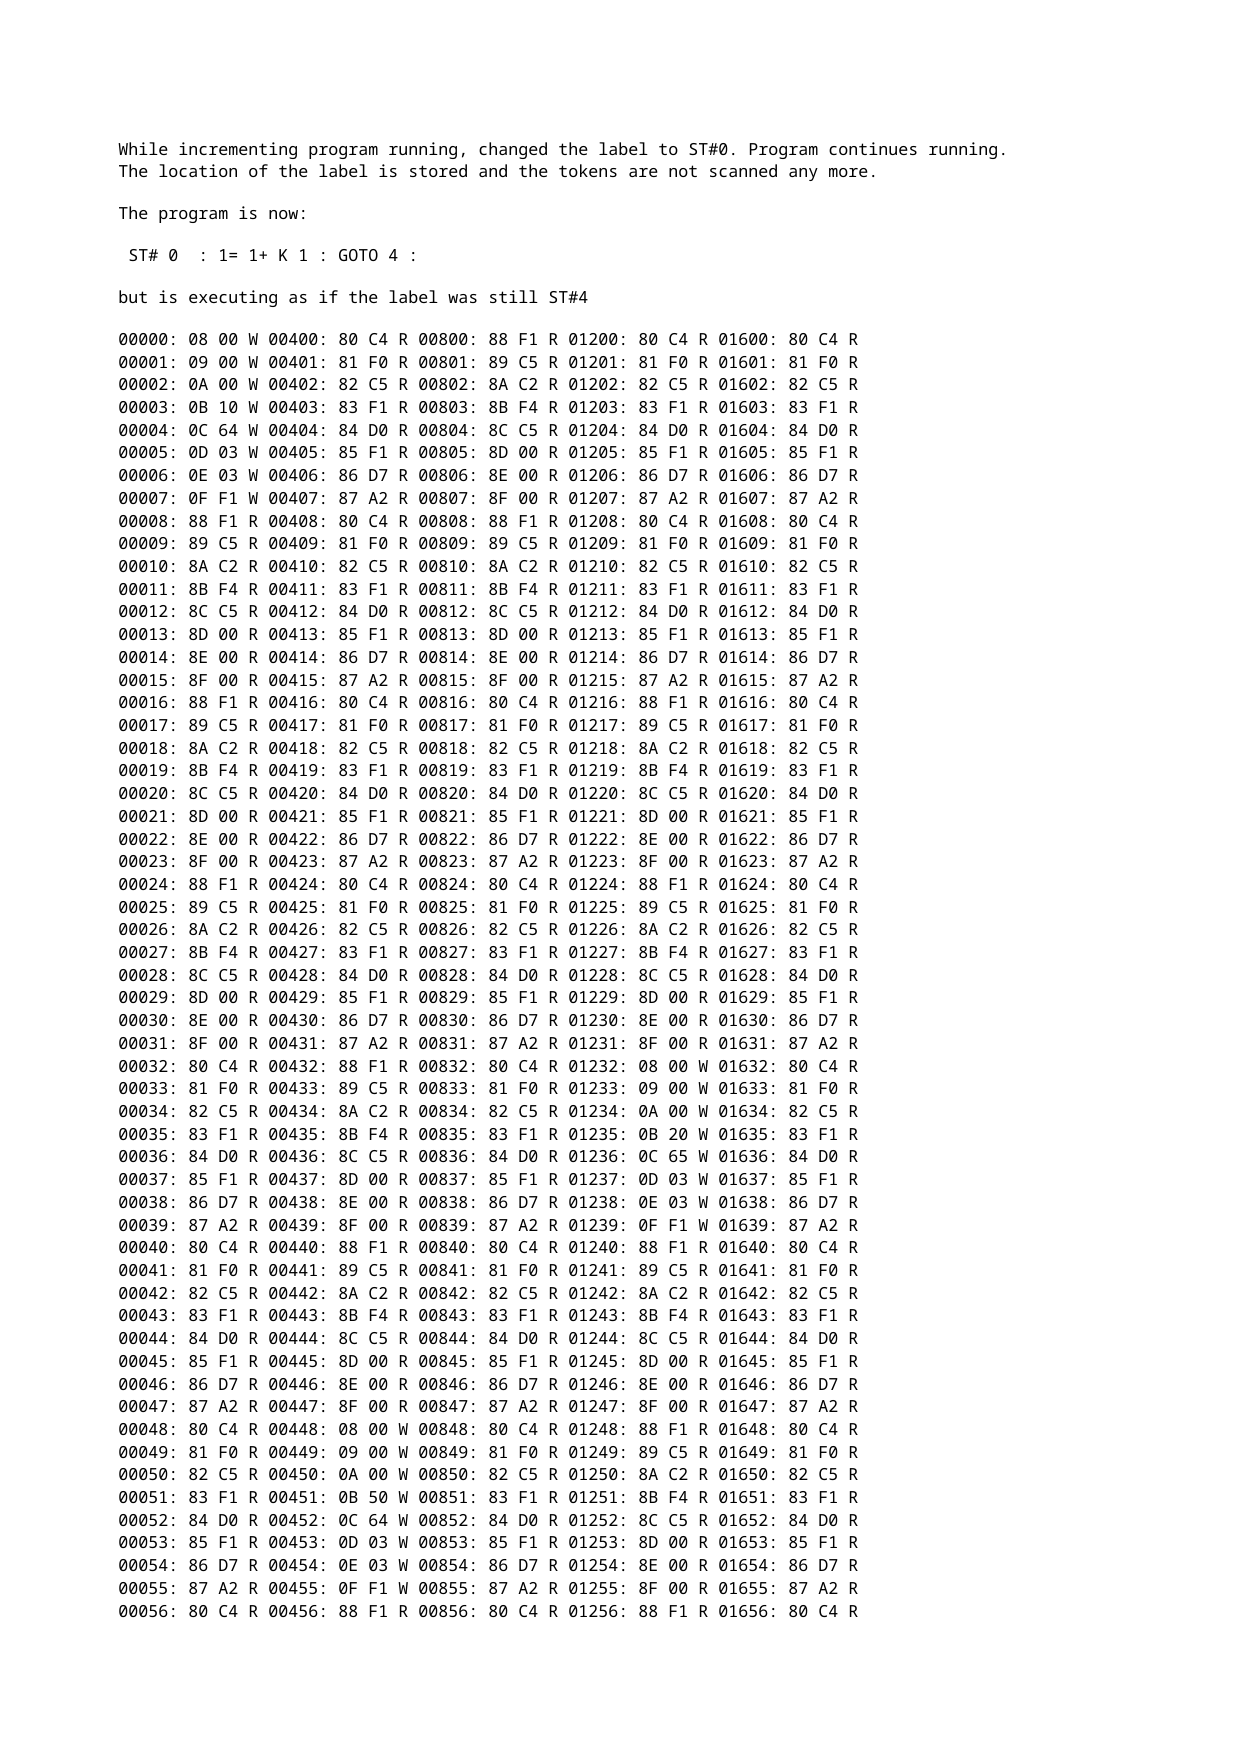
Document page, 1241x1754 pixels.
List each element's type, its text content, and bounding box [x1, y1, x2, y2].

text but is executing as if the label was still ST#4 [118, 286, 1122, 308]
text While incrementing program running, changed the label to ST#0. Program continues running. [118, 137, 1122, 160]
text The program is now: [118, 202, 1122, 224]
text The location of the label is stored and the tokens are not scanned any more. [118, 160, 1122, 183]
text 00000: 08 00 W 00400: 80 C4 R 00800: 88 F1 R 01200: 80 C4 R 01600: 80 C4 R 00001: 09 00 W 00401: 81 F0 R 00801: 89 C5 R 01201: 81 F0 R 01601: 81 F0 R 00002: 0A 00 W 00402: 82 C5 R 00802: 8A C2 R 01202: 82 C5 R 01602: 82 C5 R 00003: 0B 10 W 00403: 83 F1 R 00803: 8B F4 R 01203: 83 F1 R 01603: 83 F1 R 00004: 0C 64 W 00404: 84 D0 R 00804: 8C C5 R 01204: 84 D0 R 01604: 84 D0 R 00005: 0D 03 W 00405: 85 F1 R 00805: 8D 00 R 01205: 85 F1 R 01605: 85 F1 R 00006: 0E 03 W 00406: 86 D7 R 00806: 8E 00 R 01206: 86 D7 R 01606: 86 D7 R 00007: 0F F1 W 00407: 87 A2 R 00807: 8F 00 R 01207: 87 A2 R 01607: 87 A2 R 00008: 88 F1 R 00408: 80 C4 R 00808: 88 F1 R 01208: 80 C4 R 01608: 80 C4 R 00009: 89 C5 R 00409: 81 F0 R 00809: 89 C5 R 01209: 81 F0 R 01609: 81 F0 R 00010: 8A C2 R 00410: 82 C5 R 00810: 8A C2 R 01210: 82 C5 R 01610: 82 C5 R 00011: 8B F4 R 00411: 83 F1 R 00811: 8B F4 R 01211: 83 F1 R 01611: 83 F1 R 00012: 8C C5 R 00412: 84 D0 R 00812: 8C C5 R 01212: 84 D0 R 01612: 84 D0 R 00013: 8D 00 R 00413: 85 F1 R 00813: 8D 00 R 01213: 85 F1 R 01613: 85 F1 R 00014: 8E 00 R 00414: 86 D7 R 00814: 8E 00 R 01214: 86 D7 R 01614: 86 D7 R 00015: 8F 00 R 00415: 87 A2 R 00815: 8F 00 R 01215: 87 A2 R 01615: 87 A2 R 00016: 88 F1 R 00416: 80 C4 R 00816: 80 C4 R 01216: 88 F1 R 01616: 80 C4 R 00017: 89 C5 R 00417: 81 F0 R 00817: 81 F0 R 01217: 89 C5 R 01617: 81 F0 R 00018: 8A C2 R 00418: 82 C5 R 00818: 82 C5 R 01218: 8A C2 R 01618: 82 C5 R 00019: 8B F4 R 00419: 83 F1 R 00819: 83 F1 R 01219: 8B F4 R 01619: 83 F1 R 00020: 8C C5 R 00420: 84 D0 R 00820: 84 D0 R 01220: 8C C5 R 01620: 84 D0 R 00021: 8D 00 R 00421: 85 F1 R 00821: 85 F1 R 01221: 8D 00 R 01621: 85 F1 R 00022: 8E 00 R 00422: 86 D7 R 00822: 86 D7 R 01222: 8E 00 R 01622: 86 D7 R 00023: 8F 00 R 00423: 87 A2 R 00823: 87 A2 R 01223: 8F 00 R 01623: 87 A2 R 00024: 88 F1 R 00424: 80 C4 R 00824: 80 C4 R 01224: 88 F1 R 01624: 80 C4 R 00025: 89 C5 R 00425: 81 F0 R 00825: 81 F0 R 01225: 89 C5 R 01625: 81 F0 R 00026: 8A C2 R 00426: 82 C5 R 00826: 82 C5 R 01226: 8A C2 R 01626: 82 C5 R 00027: 8B F4 R 00427: 83 F1 R 00827: 83 F1 R 01227: 8B F4 R 01627: 83 F1 R 00028: 8C C5 R 00428: 84 D0 R 00828: 84 D0 R 01228: 8C C5 R 01628: 84 D0 R 00029: 8D 00 R 00429: 85 F1 R 00829: 85 F1 R 01229: 8D 00 R 01629: 85 F1 R 00030: 8E 00 R 00430: 86 D7 R 00830: 86 D7 R 01230: 8E 00 R 01630: 86 D7 R 00031: 8F 00 R 00431: 87 A2 R 00831: 87 A2 R 01231: 8F 00 R 01631: 87 A2 R 00032: 80 C4 R 00432: 88 F1 R 00832: 80 C4 R 01232: 08 00 W 01632: 80 C4 R 00033: 81 F0 R 00433: 89 C5 R 00833: 81 F0 R 01233: 09 00 W 01633: 81 F0 R 00034: 82 C5 R 00434: 8A C2 R 00834: 82 C5 R 01234: 0A 00 W 01634: 82 C5 R 00035: 83 F1 R 00435: 8B F4 R 00835: 83 F1 R 01235: 0B 20 W 01635: 83 F1 R 00036: 84 D0 R 00436: 8C C5 R 00836: 84 D0 R 01236: 0C 65 W 01636: 84 D0 R 00037: 85 F1 R 00437: 8D 00 R 00837: 85 F1 R 01237: 0D 03 W 01637: 85 F1 R 00038: 86 D7 R 00438: 8E 00 R 00838: 86 D7 R 01238: 0E 03 W 01638: 86 D7 R 00039: 87 A2 R 00439: 8F 00 R 00839: 87 A2 R 01239: 0F F1 W 01639: 87 A2 R 00040: 80 C4 R 00440: 88 F1 R 00840: 80 C4 R 01240: 88 F1 R 01640: 80 C4 R 00041: 81 F0 R 00441: 89 C5 R 00841: 81 F0 R 01241: 89 C5 R 01641: 81 F0 R 00042: 82 C5 R 00442: 8A C2 R 00842: 82 C5 R 01242: 8A C2 R 01642: 82 C5 R 00043: 83 F1 R 00443: 8B F4 R 00843: 83 F1 R 01243: 8B F4 R 01643: 83 F1 R 00044: 84 D0 R 00444: 8C C5 R 00844: 84 D0 R 01244: 8C C5 R 01644: 84 D0 R 00045: 85 F1 R 00445: 8D 00 R 00845: 85 F1 R 01245: 8D 00 R 01645: 85 F1 R 00046: 86 D7 R 00446: 8E 00 R 00846: 86 D7 R 01246: 8E 00 R 01646: 86 D7 R 00047: 87 A2 R 00447: 8F 00 R 00847: 87 A2 R 01247: 8F 00 R 01647: 87 A2 R 00048: 80 C4 R 00448: 08 00 W 00848: 80 C4 R 01248: 88 F1 R 01648: 80 C4 R 00049: 81 F0 R 00449: 09 00 W 00849: 81 F0 R 01249: 89 C5 R 01649: 81 F0 R 00050: 82 C5 R 00450: 0A 00 W 00850: 82 C5 R 01250: 8A C2 R 01650: 82 C5 R 00051: 83 F1 R 00451: 0B 50 W 00851: 83 F1 R 01251: 8B F4 R 01651: 83 F1 R 00052: 84 D0 R 00452: 0C 64 W 00852: 84 D0 R 01252: 8C C5 R 01652: 84 D0 R 00053: 85 F1 R 00453: 0D 03 W 00853: 85 F1 R 01253: 8D 00 R 01653: 85 F1 R 00054: 86 D7 R 00454: 0E 03 W 00854: 86 D7 R 01254: 8E 00 R 01654: 86 D7 R 00055: 87 A2 R 00455: 0F F1 W 00855: 87 A2 R 01255: 8F 00 R 01655: 87 A2 R 00056: 80 C4 R 00456: 88 F1 R 00856: 80 C4 R 01256: 88 F1 R 01656: 80 C4 R [118, 327, 1122, 1622]
text ST# 0 : 1= 1+ K 1 : GOTO 4 : [118, 244, 1122, 286]
